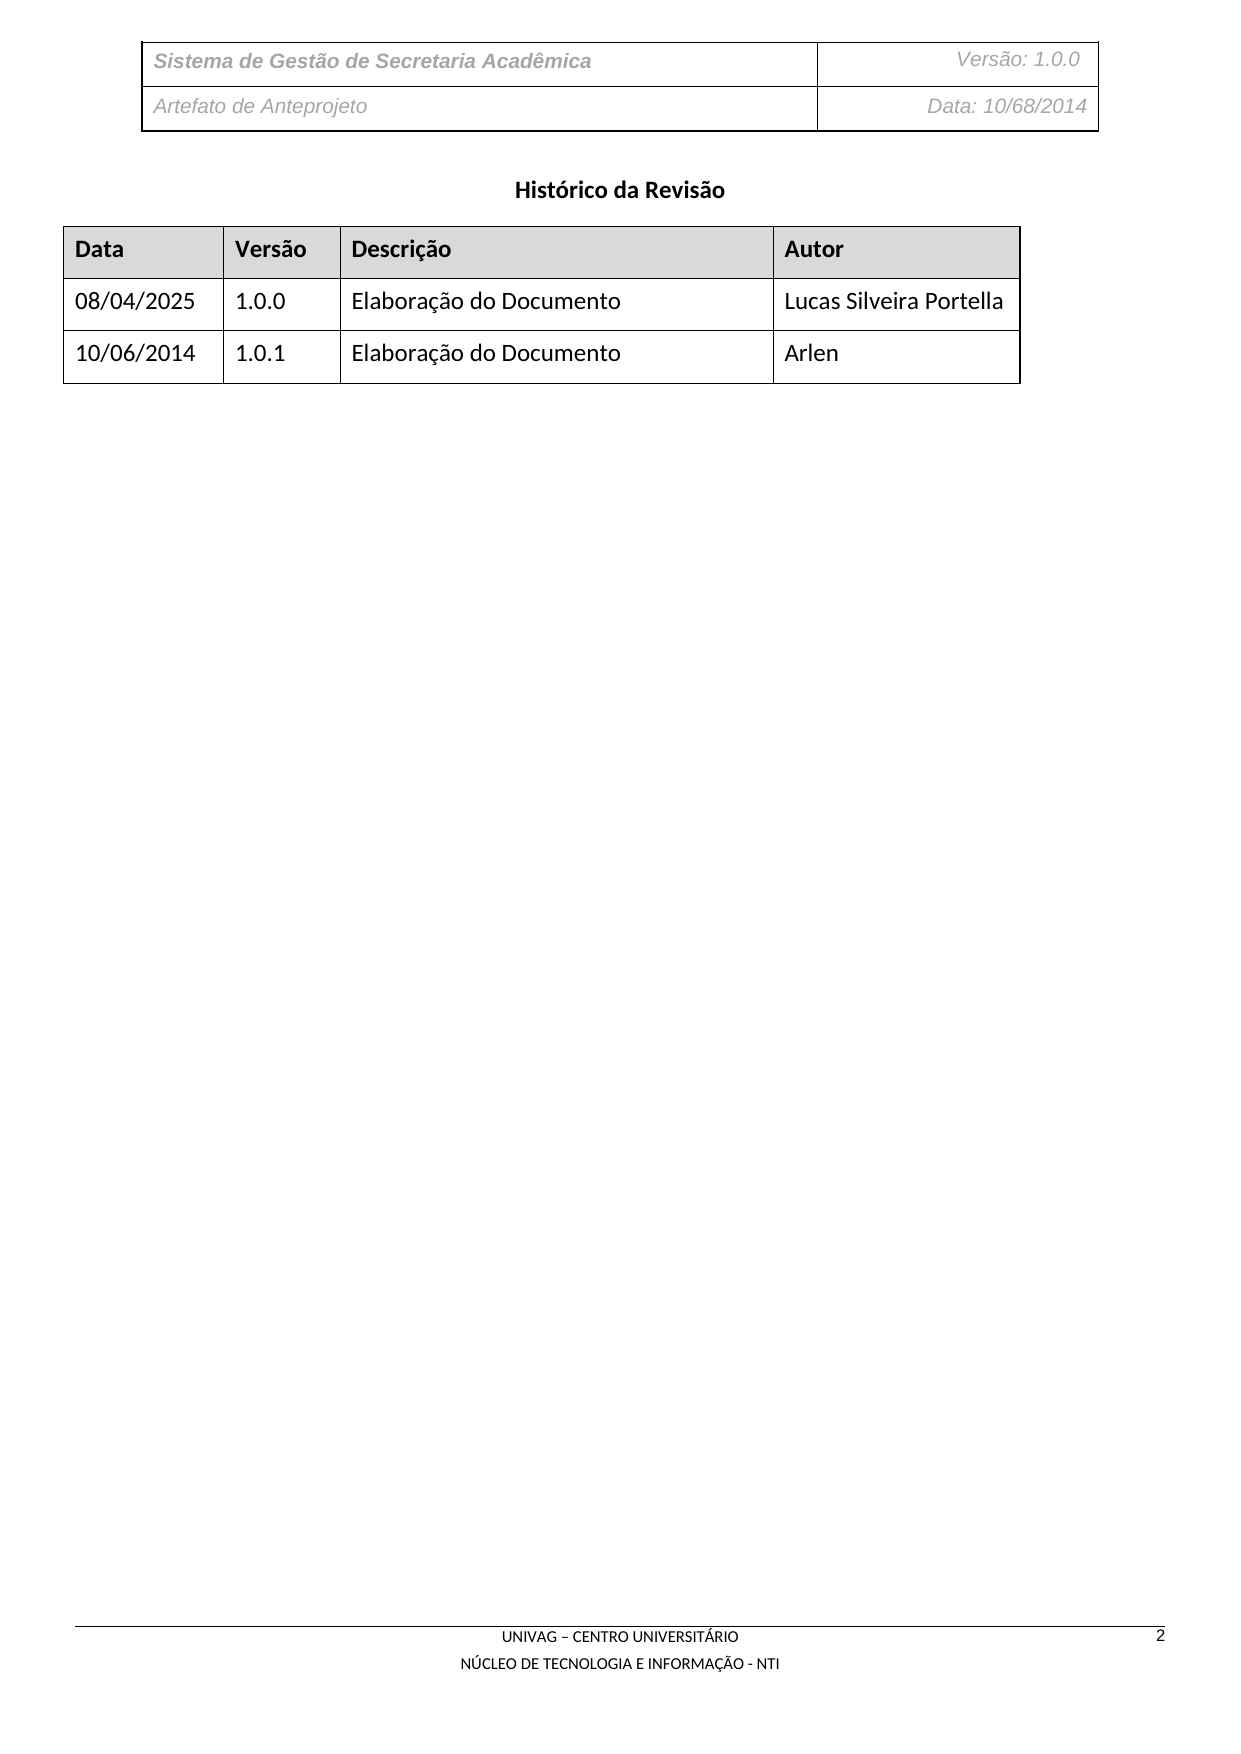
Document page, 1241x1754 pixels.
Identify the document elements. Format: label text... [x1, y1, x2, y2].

table_cell Arlen [774, 331, 1019, 382]
table_cell Elaboração do Documento [341, 279, 773, 330]
table_cell 1.0.1 [224, 331, 340, 382]
table_cell 08/04/2025 [64, 279, 223, 330]
table_header Autor [774, 227, 1019, 278]
table_cell Lucas Silveira Portella [774, 279, 1019, 330]
table_cell 10/06/2014 [64, 331, 223, 382]
table_cell Elaboração do Documento [341, 331, 773, 382]
table_header Data [64, 227, 223, 278]
table_cell 1.0.0 [224, 279, 340, 330]
table_header Descrição [341, 227, 773, 278]
table_header Versão [224, 227, 340, 278]
text Histórico da Revisão [75, 174, 1165, 205]
